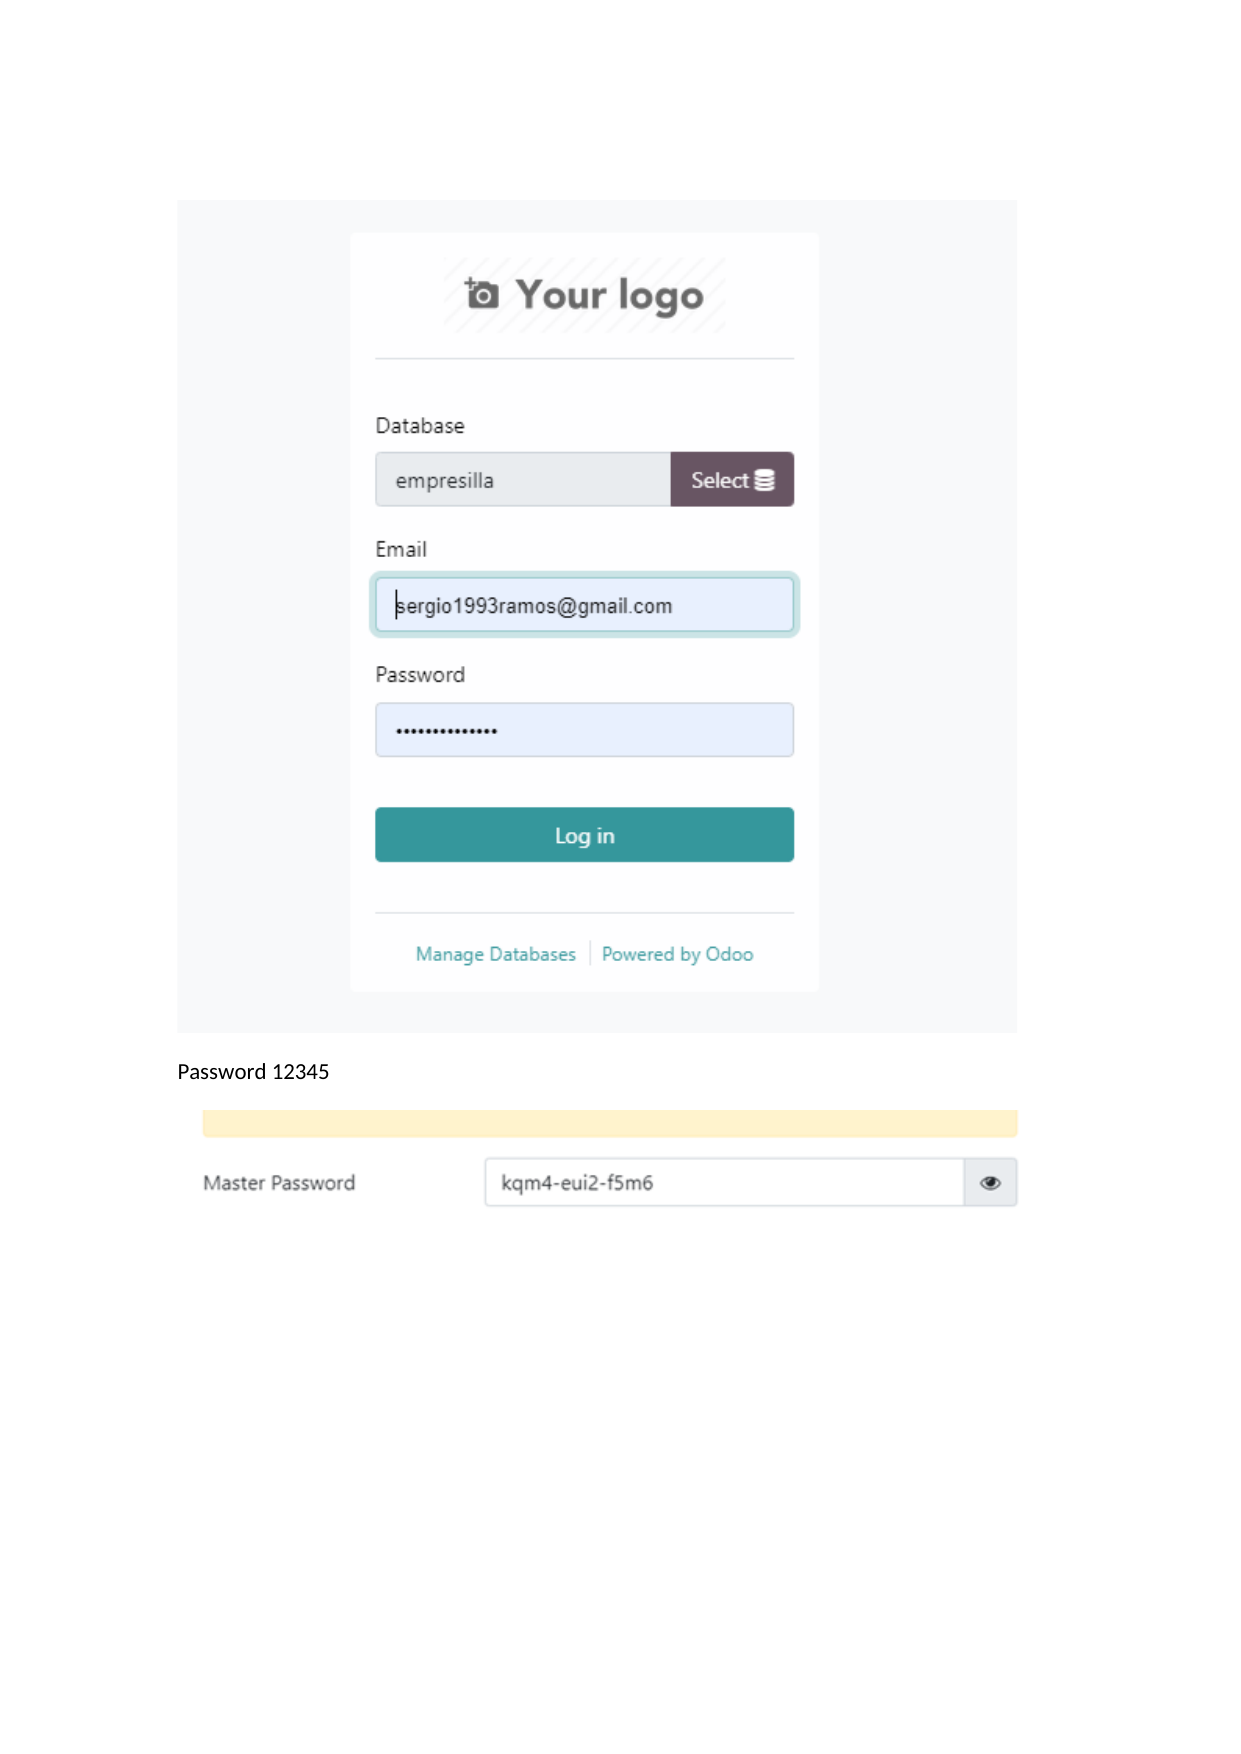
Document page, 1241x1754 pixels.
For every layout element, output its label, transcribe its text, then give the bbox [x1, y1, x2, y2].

picture [177, 200, 1018, 1033]
picture [177, 1110, 1063, 1227]
text Password 12345 [177, 1057, 1063, 1085]
